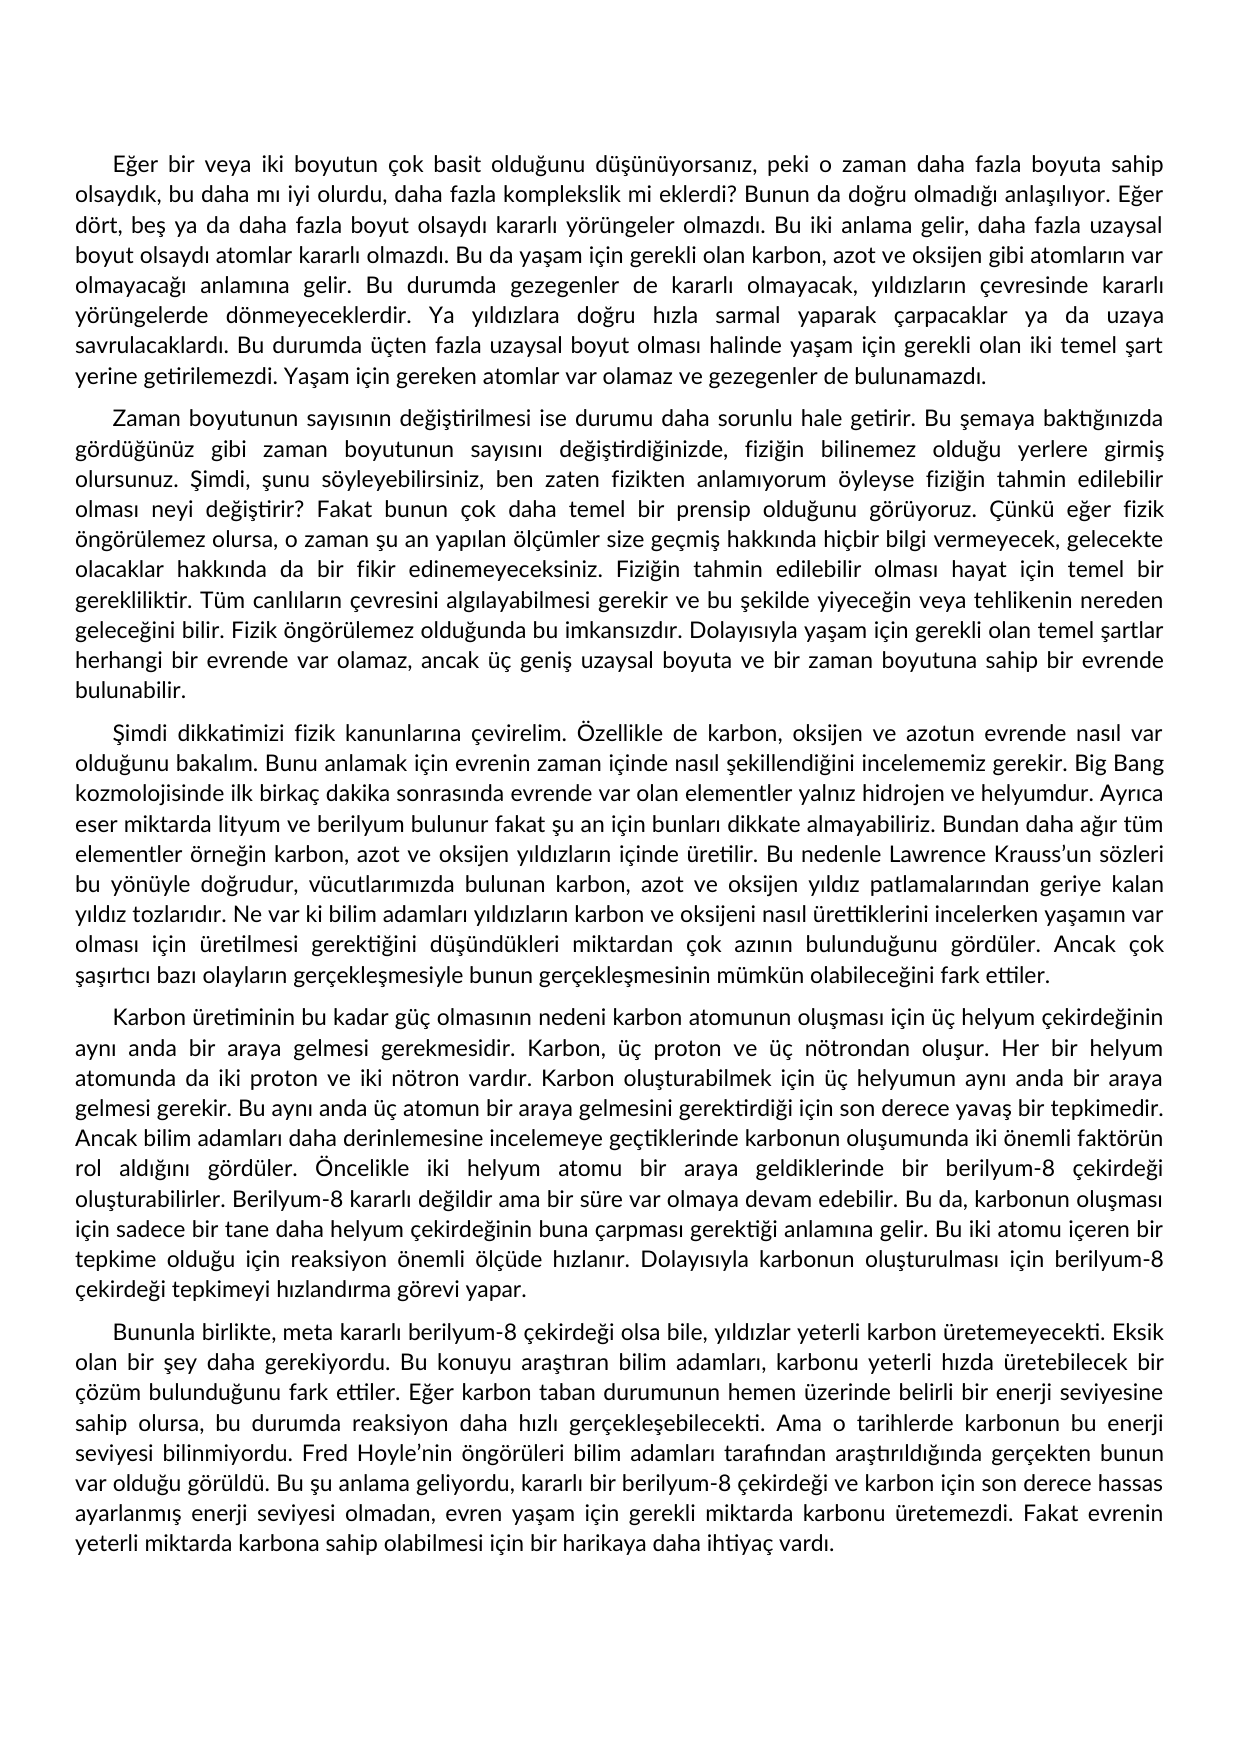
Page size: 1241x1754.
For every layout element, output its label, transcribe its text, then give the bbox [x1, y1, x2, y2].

text Karbon üretiminin bu kadar güç olmasının nedeni karbon atomunun oluşması için üç helyum çekirdeğinin aynı anda bir araya gelmesi gerekmesidir. Karbon, üç proton ve üç nötrondan oluşur. Her bir helyum atomunda da iki proton ve iki nötron vardır. Karbon oluşturabilmek için üç helyumun aynı anda bir araya gelmesi gerekir. Bu aynı anda üç atomun bir araya gelmesini gerektirdiği için son derece yavaş bir tepkimedir. Ancak bilim adamları daha derinlemesine incelemeye geçtiklerinde karbonun oluşumunda iki önemli faktörün rol aldığını gördüler. Öncelikle iki helyum atomu bir araya geldiklerinde bir berilyum-8 çekirdeği oluşturabilirler. Berilyum-8 kararlı değildir ama bir süre var olmaya devam edebilir. Bu da, karbonun oluşması için sadece bir tane daha helyum çekirdeğinin buna çarpması gerektiği anlamına gelir. Bu iki atomu içeren bir tepkime olduğu için reaksiyon önemli ölçüde hızlanır. Dolayısıyla karbonun oluşturulması için berilyum-8 çekirdeği tepkimeyi hızlandırma görevi yapar. [75, 1003, 1165, 1302]
text Bununla birlikte, meta kararlı berilyum-8 çekirdeği olsa bile, yıldızlar yeterli karbon üretemeyecekti. Eksik olan bir şey daha gerekiyordu. Bu konuyu araştıran bilim adamları, karbonu yeterli hızda üretebilecek bir çözüm bulunduğunu fark ettiler. Eğer karbon taban durumunun hemen üzerinde belirli bir enerji seviyesine sahip olursa, bu durumda reaksiyon daha hızlı gerçekleşebilecekti. Ama o tarihlerde karbonun bu enerji seviyesi bilinmiyordu. Fred Hoyle’nin öngörüleri bilim adamları tarafından araştırıldığında gerçekten bunun var olduğu görüldü. Bu şu anlama geliyordu, kararlı bir berilyum-8 çekirdeği ve karbon için son derece hassas ayarlanmış enerji seviyesi olmadan, evren yaşam için gerekli miktarda karbonu üretemezdi. Fakat evrenin yeterli miktarda karbona sahip olabilmesi için bir harikaya daha ihtiyaç vardı. [75, 1318, 1165, 1557]
text Zaman boyutunun sayısının değiştirilmesi ise durumu daha sorunlu hale getirir. Bu şemaya baktığınızda gördüğünüz gibi zaman boyutunun sayısını değiştirdiğinizde, fiziğin bilinemez olduğu yerlere girmiş olursunuz. Şimdi, şunu söyleyebilirsiniz, ben zaten fizikten anlamıyorum öyleyse fiziğin tahmin edilebilir olması neyi değiştirir? Fakat bunun çok daha temel bir prensip olduğunu görüyoruz. Çünkü eğer fizik öngörülemez olursa, o zaman şu an yapılan ölçümler size geçmiş hakkında hiçbir bilgi vermeyecek, gelecekte olacaklar hakkında da bir fikir edinemeyeceksiniz. Fiziğin tahmin edilebilir olması hayat için temel bir gerekliliktir. Tüm canlıların çevresini algılayabilmesi gerekir ve bu şekilde yiyeceğin veya tehlikenin nereden geleceğini bilir. Fizik öngörülemez olduğunda bu imkansızdır. Dolayısıyla yaşam için gerekli olan temel şartlar herhangi bir evrende var olamaz, ancak üç geniş uzaysal boyuta ve bir zaman boyutuna sahip bir evrende bulunabilir. [75, 404, 1165, 703]
text Eğer bir veya iki boyutun çok basit olduğunu düşünüyorsanız, peki o zaman daha fazla boyuta sahip olsaydık, bu daha mı iyi olurdu, daha fazla komplekslik mi eklerdi? Bunun da doğru olmadığı anlaşılıyor. Eğer dört, beş ya da daha fazla boyut olsaydı kararlı yörüngeler olmazdı. Bu iki anlama gelir, daha fazla uzaysal boyut olsaydı atomlar kararlı olmazdı. Bu da yaşam için gerekli olan karbon, azot ve oksijen gibi atomların var olmayacağı anlamına gelir. Bu durumda gezegenler de kararlı olmayacak, yıldızların çevresinde kararlı yörüngelerde dönmeyeceklerdir. Ya yıldızlara doğru hızla sarmal yaparak çarpacaklar ya da uzaya savrulacaklardı. Bu durumda üçten fazla uzaysal boyut olması halinde yaşam için gerekli olan iki temel şart yerine getirilemezdi. Yaşam için gereken atomlar var olamaz ve gezegenler de bulunamazdı. [75, 150, 1165, 389]
text Şimdi dikkatimizi fizik kanunlarına çevirelim. Özellikle de karbon, oksijen ve azotun evrende nasıl var olduğunu bakalım. Bunu anlamak için evrenin zaman içinde nasıl şekillendiğini incelememiz gerekir. Big Bang kozmolojisinde ilk birkaç dakika sonrasında evrende var olan elementler yalnız hidrojen ve helyumdur. Ayrıca eser miktarda lityum ve berilyum bulunur fakat şu an için bunları dikkate almayabiliriz. Bundan daha ağır tüm elementler örneğin karbon, azot ve oksijen yıldızların içinde üretilir. Bu nedenle Lawrence Krauss’un sözleri bu yönüyle doğrudur, vücutlarımızda bulunan karbon, azot ve oksijen yıldız patlamalarından geriye kalan yıldız tozlarıdır. Ne var ki bilim adamları yıldızların karbon ve oksijeni nasıl ürettiklerini incelerken yaşamın var olması için üretilmesi gerektiğini düşündükleri miktardan çok azının bulunduğunu gördüler. Ancak çok şaşırtıcı bazı olayların gerçekleşmesiyle bunun gerçekleşmesinin mümkün olabileceğini fark ettiler. [75, 719, 1165, 988]
